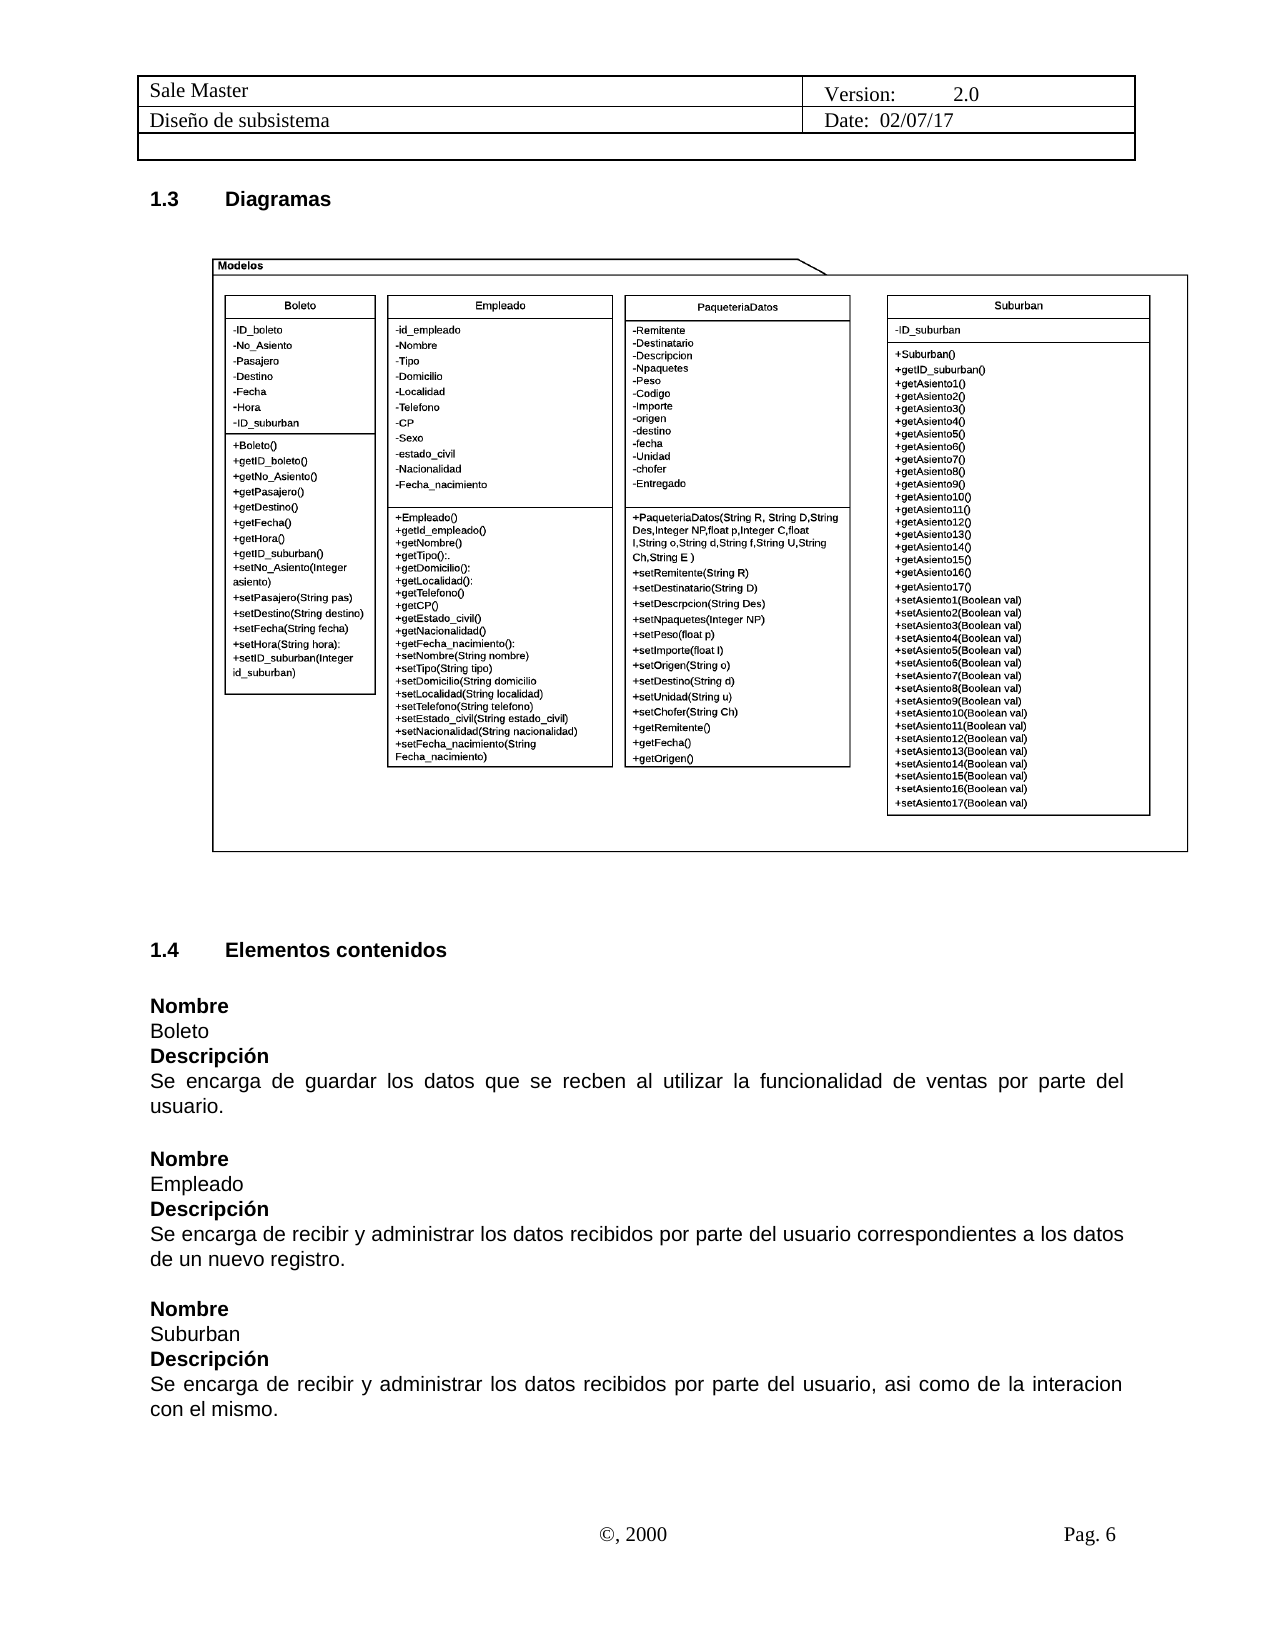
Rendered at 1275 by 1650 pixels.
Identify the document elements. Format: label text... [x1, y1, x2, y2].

text Nombre [150, 1145, 1125, 1170]
text Nombre [150, 993, 1125, 1018]
text Descripción [150, 1195, 1125, 1220]
text Nombre [150, 1295, 1125, 1320]
text Boleto [150, 1018, 1125, 1043]
text Descripción [150, 1043, 1125, 1068]
text Se encarga de guardar los datos que se recben al utilizar la funcionalidad de ventas por parte del usuario. [150, 1068, 1125, 1118]
text Se encarga de recibir y administrar los datos recibidos por parte del usuario, asi como de la interacion con el mismo. [150, 1370, 1125, 1420]
text Empleado [150, 1170, 1125, 1195]
picture [150, 216, 1212, 894]
text Se encarga de recibir y administrar los datos recibidos por parte del usuario correspondientes a los datos de un nuevo registro. [150, 1220, 1125, 1270]
text Descripción [150, 1345, 1125, 1370]
text Suburban [150, 1320, 1125, 1345]
subtitle Diagramas [150, 185, 1125, 210]
subtitle Elementos contenidos [150, 937, 1125, 962]
